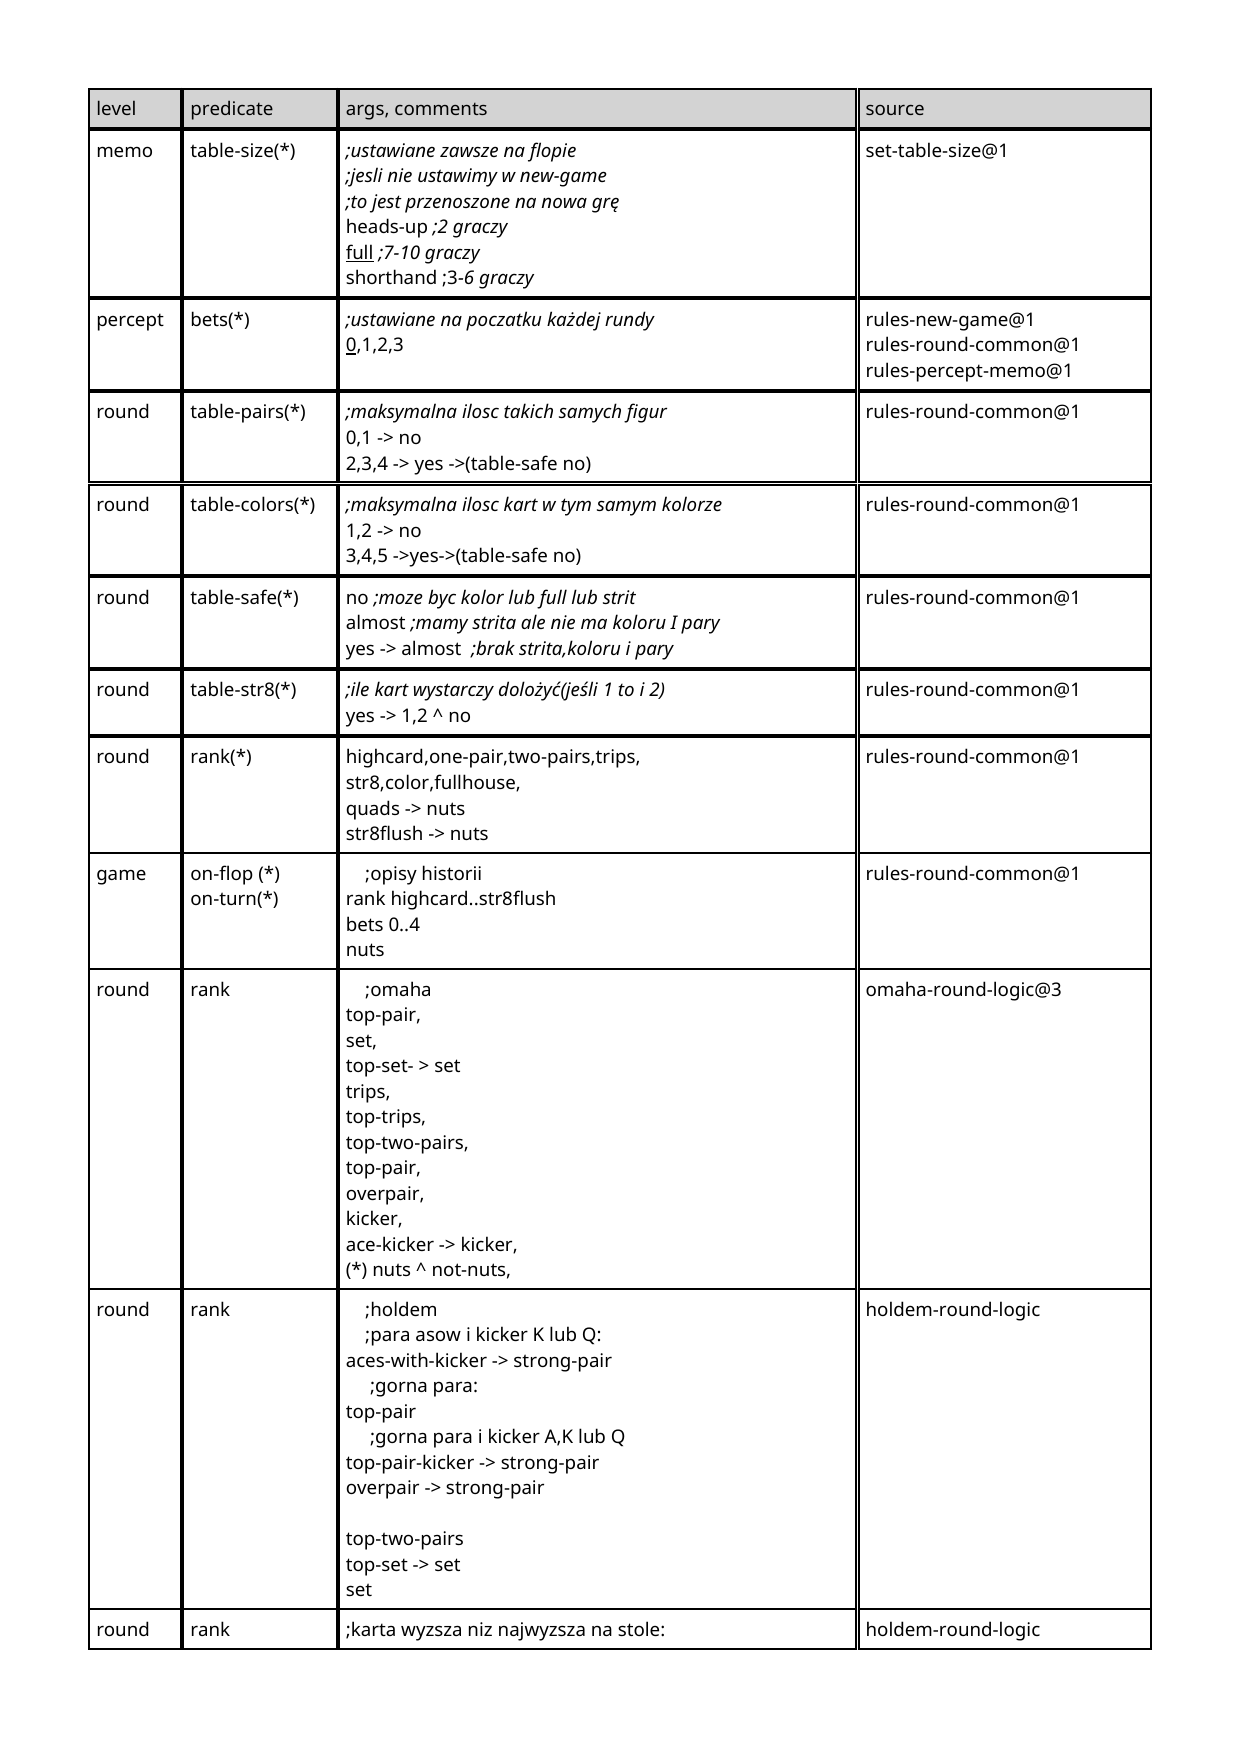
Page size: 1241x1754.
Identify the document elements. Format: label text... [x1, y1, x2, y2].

table_cell ;omaha top-pair, set, top-set- > set trips, top-trips, top-two-pairs, top-pair, overpair, kicker, ace-kicker -> kicker, (*) nuts ^ not-nuts, [340, 970, 855, 1288]
table_cell round [90, 970, 180, 1288]
table_cell ;holdem ;para asow i kicker K lub Q: aces-with-kicker -> strong-pair ;gorna para: top-pair ;gorna para i kicker A,K lub Q top-pair-kicker -> strong-pair overpair -> strong-pair top-two-pairs top-set -> set set [340, 1290, 855, 1608]
table_cell round [90, 1290, 180, 1608]
table_cell rules-new-game@1 rules-round-common@1 rules-percept-memo@1 [860, 300, 1150, 389]
table_header source [860, 90, 1150, 127]
table_cell rank [184, 1610, 336, 1648]
table_cell memo [90, 131, 180, 296]
table_cell holdem-round-logic [860, 1610, 1150, 1648]
table_cell table-str8(*) [184, 671, 336, 734]
table_cell table-size(*) [184, 131, 336, 296]
table_cell rank [184, 970, 336, 1288]
table_cell holdem-round-logic [860, 1290, 1150, 1608]
table_cell ;karta wyzsza niz najwyzsza na stole: [340, 1610, 855, 1648]
table_cell highcard,one-pair,two-pairs,trips, str8,color,fullhouse, quads -> nuts str8flush -> nuts [340, 738, 855, 852]
table_cell ;ustawiane zawsze na flopie ;jesli nie ustawimy w new-game ;to jest przenoszone na nowa grę heads-up ;2 graczy full ;7-10 graczy shorthand ;3-6 graczy [340, 131, 855, 296]
table_cell rank [184, 1290, 336, 1608]
table_header args, comments [340, 90, 855, 127]
table_cell table-colors(*) [184, 486, 336, 574]
table_cell round [90, 393, 180, 481]
table_cell ;maksymalna ilosc takich samych figur 0,1 -> no 2,3,4 -> yes ->(table-safe no) [340, 393, 855, 481]
table_cell ;ustawiane na poczatku każdej rundy 0,1,2,3 [340, 300, 855, 389]
table_cell table-pairs(*) [184, 393, 336, 481]
table_cell percept [90, 300, 180, 389]
table_cell round [90, 738, 180, 852]
table_cell rules-round-common@1 [860, 578, 1150, 667]
table_cell no ;moze byc kolor lub full lub strit almost ;mamy strita ale nie ma koloru I pary yes -> almost ;brak strita,koloru i pary [340, 578, 855, 667]
table_cell ;maksymalna ilosc kart w tym samym kolorze 1,2 -> no 3,4,5 ->yes->(table-safe no) [340, 486, 855, 574]
table_cell ;opisy historii rank highcard..str8flush bets 0..4 nuts [340, 854, 855, 968]
table_cell rules-round-common@1 [860, 671, 1150, 734]
table_cell rank(*) [184, 738, 336, 852]
table_cell round [90, 578, 180, 667]
table_cell table-safe(*) [184, 578, 336, 667]
table_cell bets(*) [184, 300, 336, 389]
table_cell ;ile kart wystarczy dolożyć(jeśli 1 to i 2) yes -> 1,2 ^ no [340, 671, 855, 734]
table_cell rules-round-common@1 [860, 854, 1150, 968]
table_cell round [90, 671, 180, 734]
table_cell round [90, 486, 180, 574]
table_cell rules-round-common@1 [860, 486, 1150, 574]
table_cell rules-round-common@1 [860, 738, 1150, 852]
table_cell omaha-round-logic@3 [860, 970, 1150, 1288]
table_header level [90, 90, 180, 127]
table_cell on-flop (*) on-turn(*) [184, 854, 336, 968]
table_header predicate [184, 90, 336, 127]
table_cell set-table-size@1 [860, 131, 1150, 296]
table_cell game [90, 854, 180, 968]
table_cell rules-round-common@1 [860, 393, 1150, 481]
table_cell round [90, 1610, 180, 1648]
